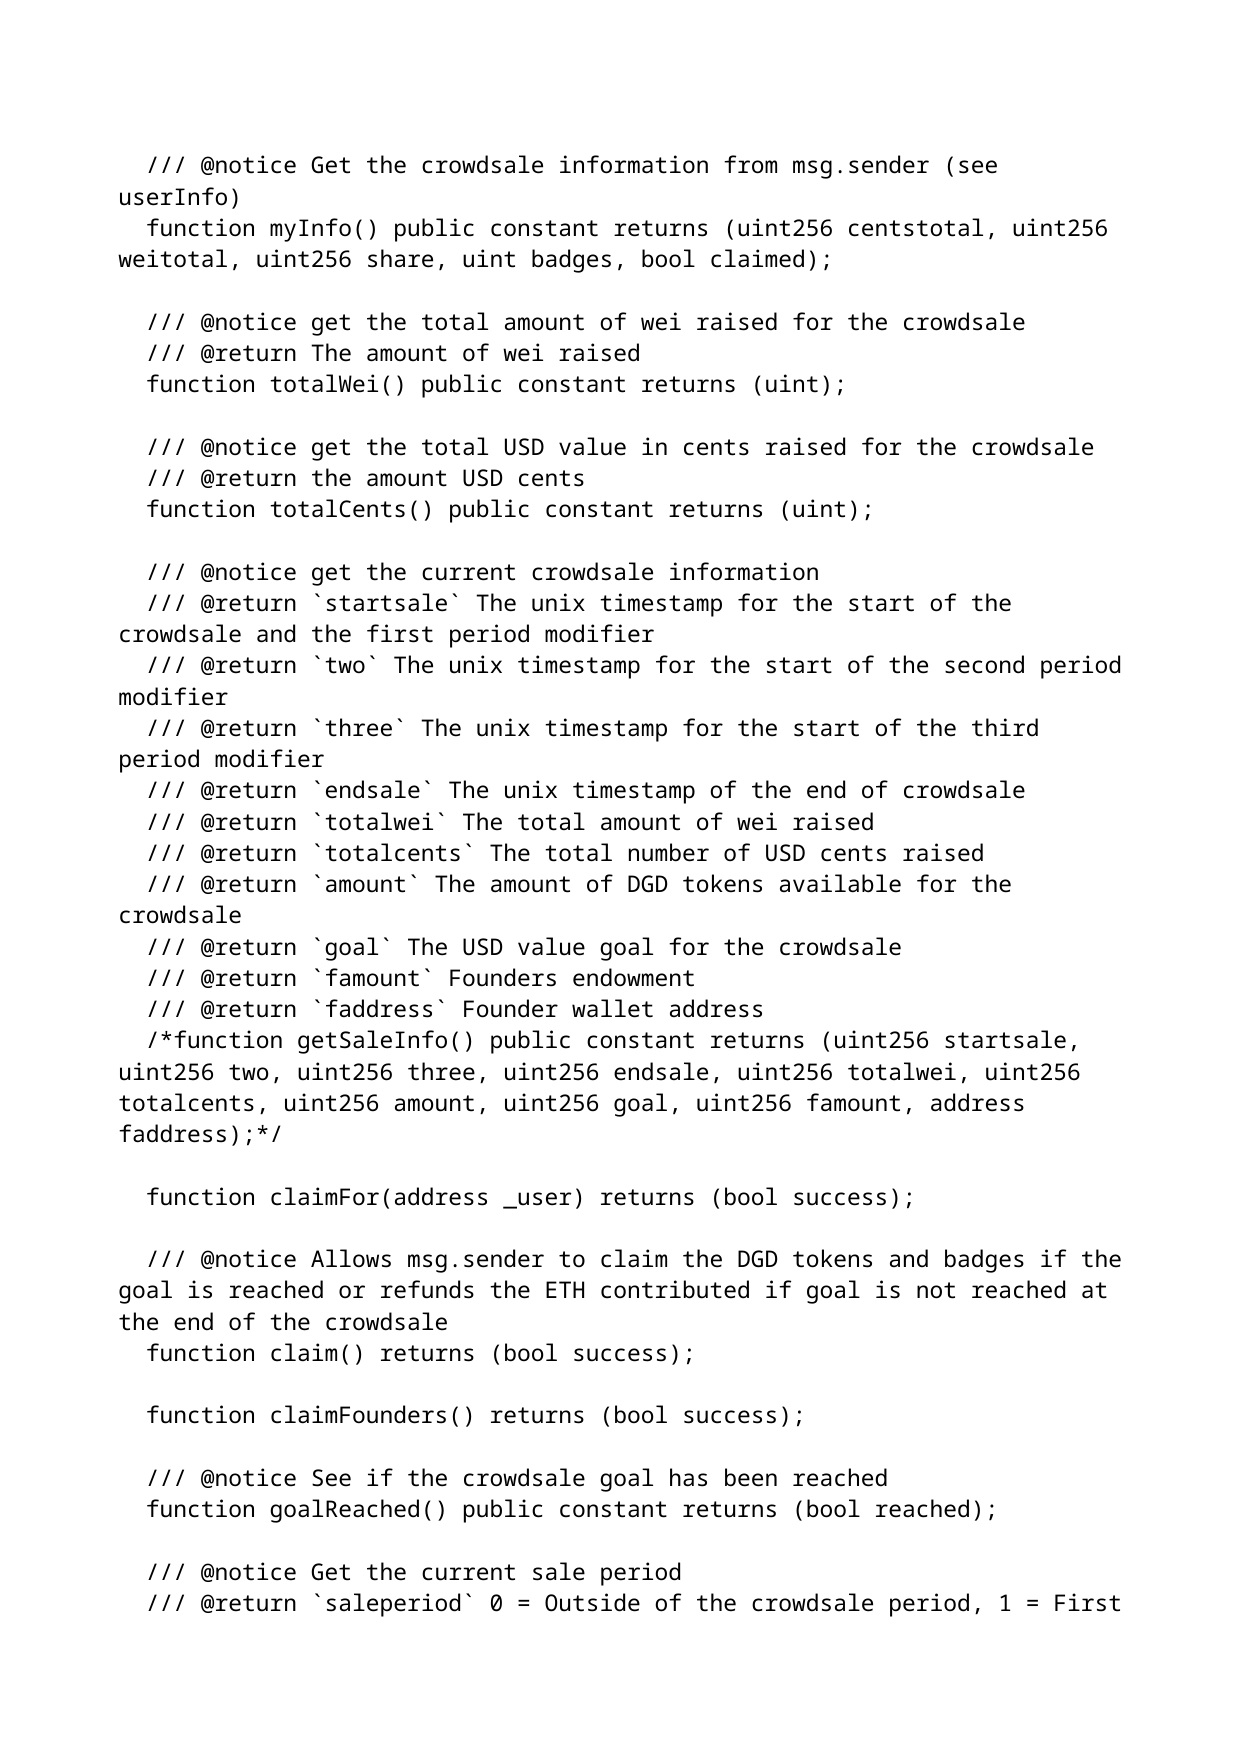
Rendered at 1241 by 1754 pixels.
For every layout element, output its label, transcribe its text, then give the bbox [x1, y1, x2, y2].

text /// @notice See if the crowdsale goal has been reached [118, 1462, 1122, 1493]
text /// @return The amount of wei raised [118, 337, 1122, 368]
text /// @notice Allows msg.sender to claim the DGD tokens and badges if the goal is reached or refunds the ETH contributed if goal is not reached at the end of the crowdsale [118, 1243, 1122, 1337]
text /// @notice Get the crowdsale information from msg.sender (see userInfo) [118, 149, 1122, 212]
text /// @return `faddress` Founder wallet address [118, 993, 1122, 1024]
text /// @notice get the total USD value in cents raised for the crowdsale [118, 431, 1122, 462]
text function claim() returns (bool success); [118, 1337, 1122, 1368]
text function claimFounders() returns (bool success); [118, 1399, 1122, 1431]
text function myInfo() public constant returns (uint256 centstotal, uint256 weitotal, uint256 share, uint badges, bool claimed); [118, 212, 1122, 274]
text /// @notice Get the current sale period [118, 1556, 1122, 1587]
text /// @return `amount` The amount of DGD tokens available for the crowdsale [118, 868, 1122, 931]
text function goalReached() public constant returns (bool reached); [118, 1493, 1122, 1524]
text /// @return `famount` Founders endowment [118, 962, 1122, 993]
text /// @return `startsale` The unix timestamp for the start of the crowdsale and the first period modifier [118, 587, 1122, 649]
text /// @notice get the current crowdsale information [118, 556, 1122, 587]
text function claimFor(address _user) returns (bool success); [118, 1181, 1122, 1212]
text /// @return `three` The unix timestamp for the start of the third period modifier [118, 712, 1122, 774]
text function totalWei() public constant returns (uint); [118, 368, 1122, 399]
text /// @return `totalcents` The total number of USD cents raised [118, 837, 1122, 868]
text function totalCents() public constant returns (uint); [118, 493, 1122, 524]
text /// @return `two` The unix timestamp for the start of the second period modifier [118, 649, 1122, 712]
text /// @return the amount USD cents [118, 462, 1122, 493]
text /// @return `endsale` The unix timestamp of the end of crowdsale [118, 774, 1122, 806]
text /// @notice get the total amount of wei raised for the crowdsale [118, 306, 1122, 337]
text /// @return `saleperiod` 0 = Outside of the crowdsale period, 1 = First [118, 1587, 1122, 1618]
text /// @return `goal` The USD value goal for the crowdsale [118, 931, 1122, 962]
text /// @return `totalwei` The total amount of wei raised [118, 806, 1122, 837]
text /*function getSaleInfo() public constant returns (uint256 startsale, uint256 two, uint256 three, uint256 endsale, uint256 totalwei, uint256 totalcents, uint256 amount, uint256 goal, uint256 famount, address faddress);*/ [118, 1024, 1122, 1149]
